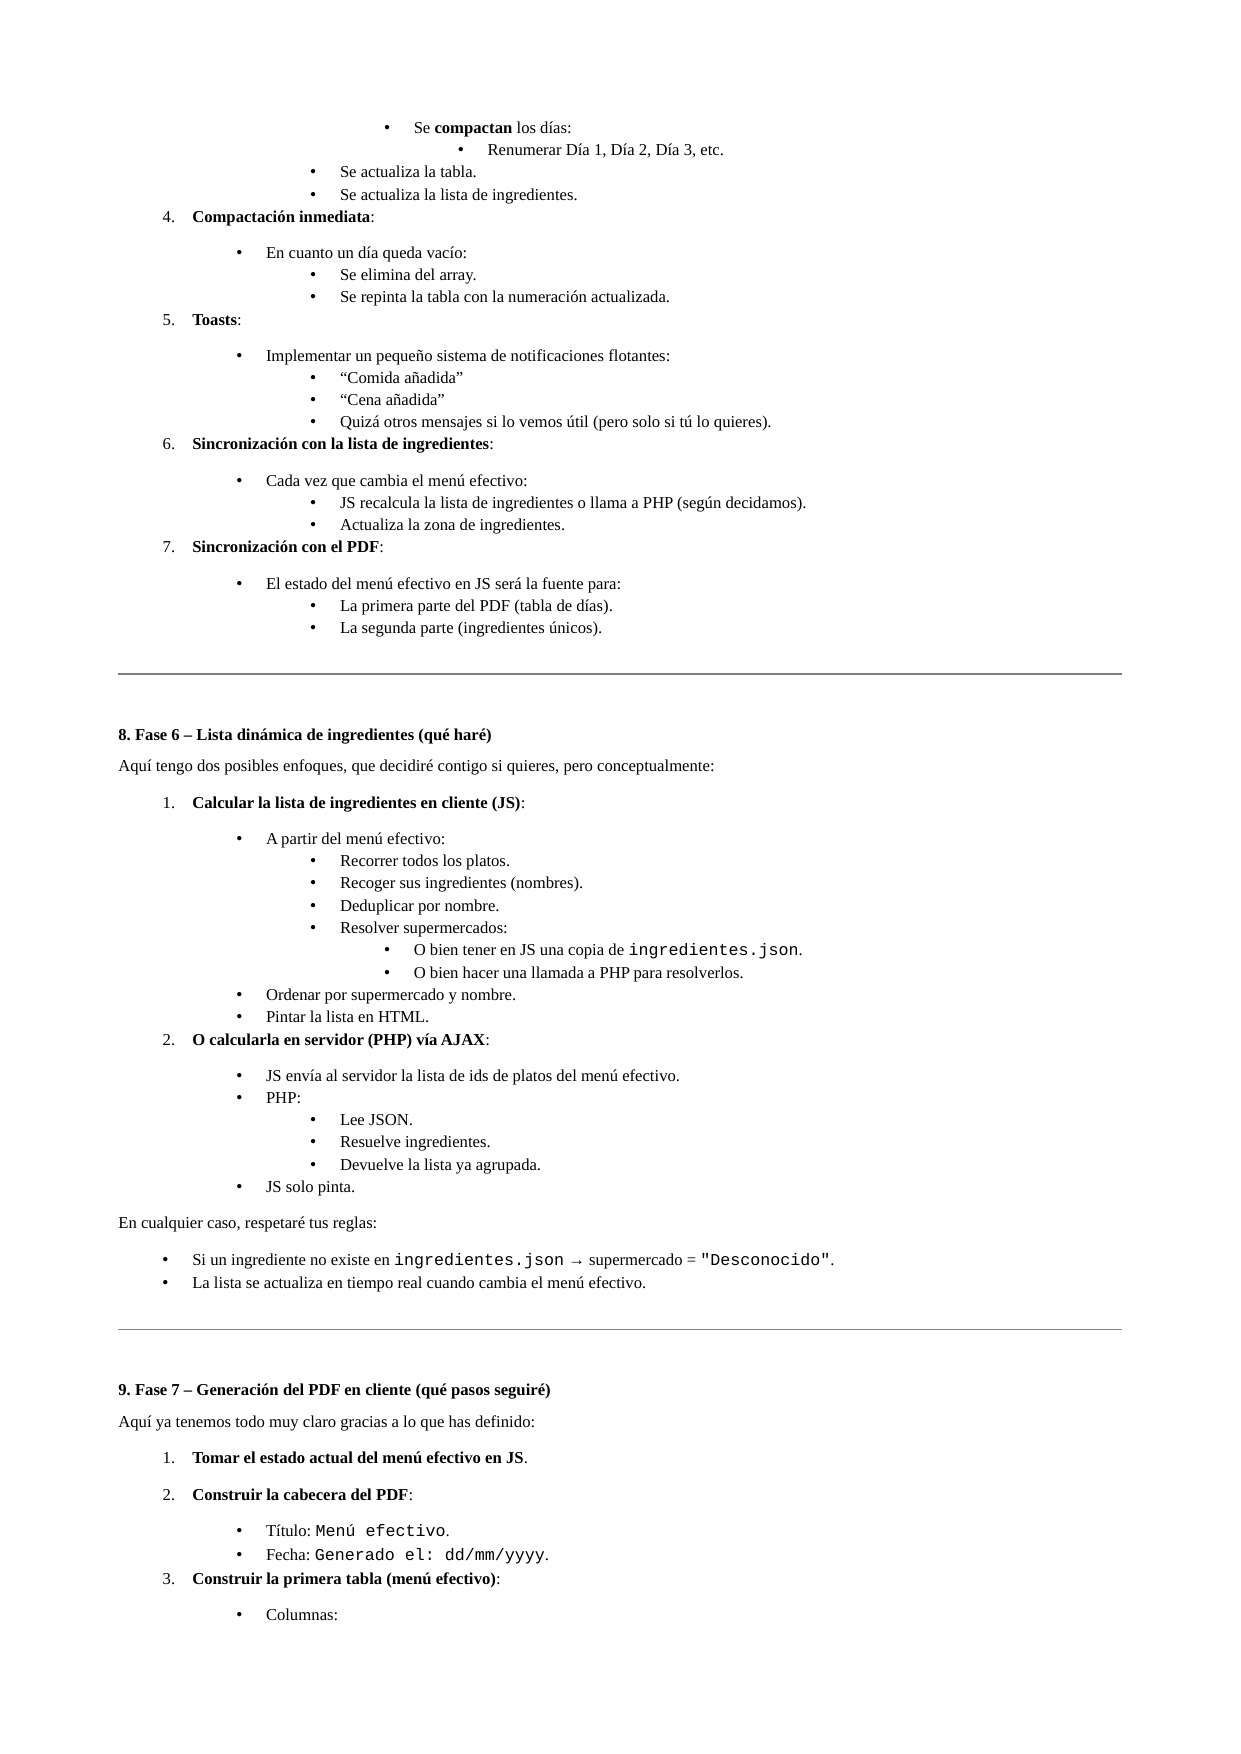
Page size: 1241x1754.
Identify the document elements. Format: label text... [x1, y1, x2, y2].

list La lista se actualiza en tiempo real cuando cambia el menú efectivo. [162, 1273, 1122, 1292]
list Se actualiza la lista de ingredientes. [310, 184, 1122, 204]
list Recoger sus ingredientes (nombres). [310, 873, 1122, 892]
list A partir del menú efectivo: [236, 829, 1122, 848]
text En cualquier caso, respetaré tus reglas: [118, 1213, 1122, 1232]
list Título: Menú efectivo. [236, 1521, 1122, 1542]
list En cuanto un día queda vacío: [236, 243, 1122, 262]
list Implementar un pequeño sistema de notificaciones flotantes: [236, 346, 1122, 365]
list Deduplicar por nombre. [310, 895, 1122, 914]
list Pintar la lista en HTML. [236, 1007, 1122, 1027]
list “Comida añadida” [310, 368, 1122, 387]
list Sincronización con la lista de ingredientes: [162, 434, 1122, 453]
list Construir la primera tabla (menú efectivo): [162, 1568, 1122, 1588]
list Actualiza la zona de ingredientes. [310, 515, 1122, 534]
list “Cena añadida” [310, 390, 1122, 409]
list Cada vez que cambia el menú efectivo: [236, 471, 1122, 490]
list Sincronización con el PDF: [162, 537, 1122, 556]
list Recorrer todos los platos. [310, 851, 1122, 870]
list Ordenar por supermercado y nombre. [236, 985, 1122, 1004]
subtitle 9. Fase 7 – Generación del PDF en cliente (qué pasos seguiré) [118, 1380, 1122, 1399]
list Devuelve la lista ya agrupada. [310, 1154, 1122, 1173]
list JS envía al servidor la lista de ids de platos del menú efectivo. [236, 1066, 1122, 1085]
list Quizá otros mensajes si lo vemos útil (pero solo si tú lo quieres). [310, 412, 1122, 431]
list Se repinta la tabla con la numeración actualizada. [310, 287, 1122, 306]
list Lee JSON. [310, 1110, 1122, 1129]
list Calcular la lista de ingredientes en cliente (JS): [162, 792, 1122, 812]
list Resolver supermercados: [310, 917, 1122, 937]
list La segunda parte (ingredientes únicos). [310, 618, 1122, 637]
list La primera parte del PDF (tabla de días). [310, 596, 1122, 615]
list JS recalcula la lista de ingredientes o llama a PHP (según decidamos). [310, 493, 1122, 512]
list Se elimina del array. [310, 265, 1122, 284]
list Se actualiza la tabla. [310, 162, 1122, 182]
list Tomar el estado actual del menú efectivo en JS. [162, 1448, 1122, 1467]
list El estado del menú efectivo en JS será la fuente para: [236, 573, 1122, 593]
list Se compactan los días: [384, 118, 1122, 137]
list Columnas: [236, 1605, 1122, 1624]
list Compactación inmediata: [162, 206, 1122, 226]
text Aquí tengo dos posibles enfoques, que decidiré contigo si quieres, pero conceptualmente: [118, 756, 1122, 775]
list Fecha: Generado el: dd/mm/yyyy. [236, 1545, 1122, 1565]
list PHP: [236, 1088, 1122, 1107]
list O bien tener en JS una copia de ingredientes.json. [384, 939, 1122, 960]
list Resuelve ingredientes. [310, 1132, 1122, 1151]
list Si un ingrediente no existe en ingredientes.json → supermercado = "Desconocido". [162, 1249, 1122, 1270]
list JS solo pinta. [236, 1176, 1122, 1196]
list Toasts: [162, 309, 1122, 328]
text Aquí ya tenemos todo muy claro gracias a lo que has definido: [118, 1411, 1122, 1431]
list Construir la cabecera del PDF: [162, 1484, 1122, 1504]
list O bien hacer una llamada a PHP para resolverlos. [384, 963, 1122, 982]
list Renumerar Día 1, Día 2, Día 3, etc. [458, 140, 1122, 159]
list O calcularla en servidor (PHP) vía AJAX: [162, 1029, 1122, 1048]
subtitle 8. Fase 6 – Lista dinámica de ingredientes (qué haré) [118, 724, 1122, 743]
